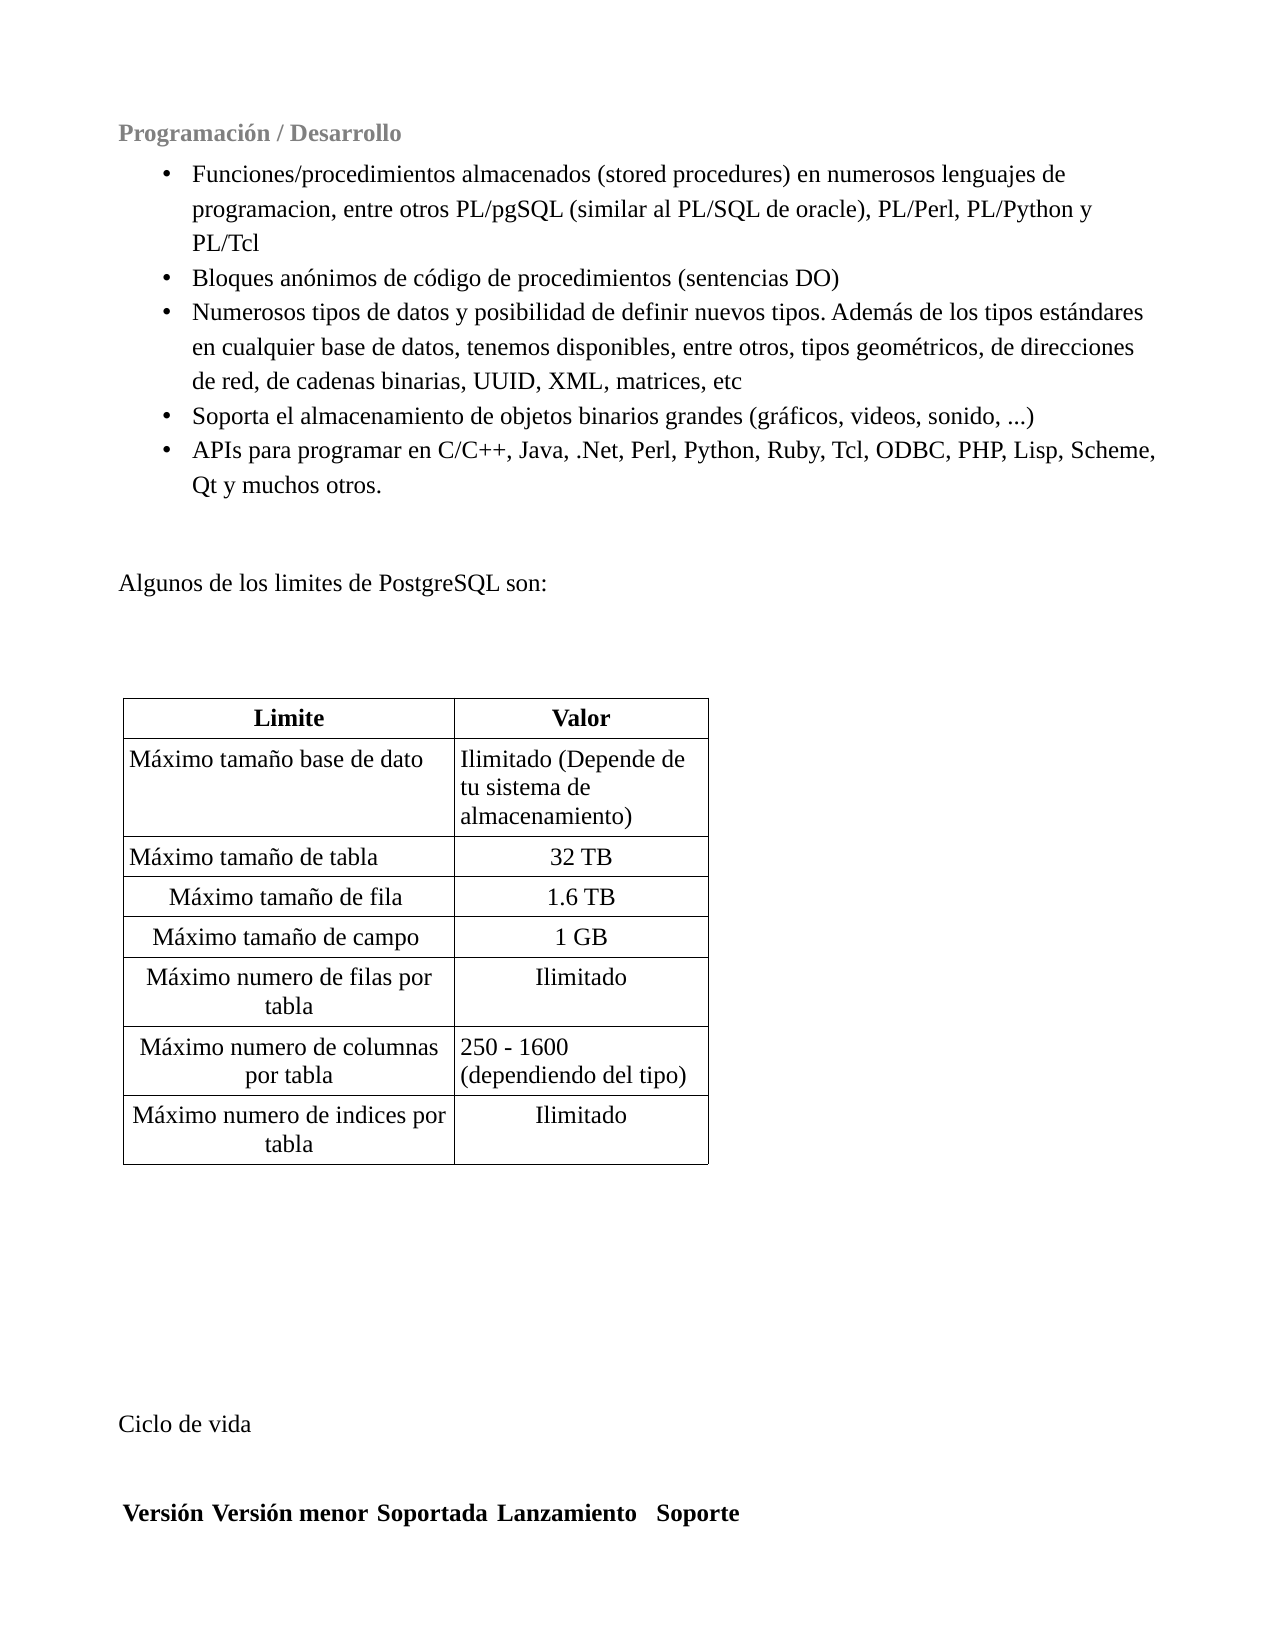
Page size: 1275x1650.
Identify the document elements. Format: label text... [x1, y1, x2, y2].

list Funciones/procedimientos almacenados (stored procedures) en numerosos lenguajes de programacion, entre otros PL/pgSQL (similar al PL/SQL de oracle), PL/Perl, PL/Python y PL/Tcl [162, 159, 1157, 257]
table_cell Ilimitado (Depende de tu sistema de almacenamiento) [455, 739, 708, 836]
text Algunos de los limites de PostgreSQL son: [118, 568, 1157, 597]
table_cell [120, 1271, 711, 1305]
list Bloques anónimos de código de procedimientos (sentencias DO) [162, 263, 1157, 292]
table_cell Ilimitado [455, 958, 708, 1026]
table_cell [120, 1167, 711, 1202]
table_cell [120, 1375, 711, 1409]
table_cell 32 TB [455, 837, 708, 876]
table_header Limite [124, 699, 454, 738]
table_cell [711, 1271, 1065, 1305]
table_cell Ilimitado [455, 1096, 708, 1164]
table_cell Máximo tamaño base de dato [124, 739, 454, 836]
table_header Versión menor [208, 1495, 372, 1530]
subtitle Programación / Desarrollo [118, 118, 1157, 147]
table_cell [120, 1340, 711, 1374]
text Ciclo de vida [118, 1409, 1157, 1438]
table_header [711, 666, 1065, 1167]
table_cell 1.6 TB [455, 877, 708, 916]
table_cell Máximo numero de columnas por tabla [124, 1027, 454, 1095]
table_cell Máximo tamaño de fila [124, 877, 454, 916]
table_header Soporte [642, 1495, 754, 1530]
list Numerosos tipos de datos y posibilidad de definir nuevos tipos. Además de los tipos estándares en cualquier base de datos, tenemos disponibles, entre otros, tipos geométricos, de direcciones de red, de cadenas binarias, UUID, XML, matrices, etc [162, 297, 1157, 395]
table_cell Máximo tamaño de tabla [124, 837, 454, 876]
list Soporta el almacenamiento de objetos binarios grandes (gráficos, videos, sonido, ...) [162, 401, 1157, 429]
table_cell [711, 1305, 1065, 1340]
table_cell [120, 1236, 711, 1271]
table_cell [711, 1167, 1065, 1202]
table_cell Máximo numero de indices por tabla [124, 1096, 454, 1164]
list APIs para programar en C/C++, Java, .Net, Perl, Python, Ruby, Tcl, ODBC, PHP, Lisp, Scheme, Qt y muchos otros. [162, 435, 1157, 498]
table_header Lanzamiento [492, 1495, 642, 1530]
table_header Valor [455, 699, 708, 738]
table_cell [711, 1375, 1065, 1409]
table_cell [711, 1202, 1065, 1236]
table_cell Máximo numero de filas por tabla [124, 958, 454, 1026]
table_cell 1 GB [455, 917, 708, 957]
table_cell [711, 1236, 1065, 1271]
table_header [120, 666, 711, 1167]
table_cell 250 - 1600 (dependiendo del tipo) [455, 1027, 708, 1095]
table_header Soportada [372, 1495, 492, 1530]
table_cell [120, 1305, 711, 1340]
table_cell [120, 1202, 711, 1236]
table_cell [711, 1340, 1065, 1374]
table_header Versión [118, 1495, 208, 1530]
table_cell Máximo tamaño de campo [124, 917, 454, 957]
